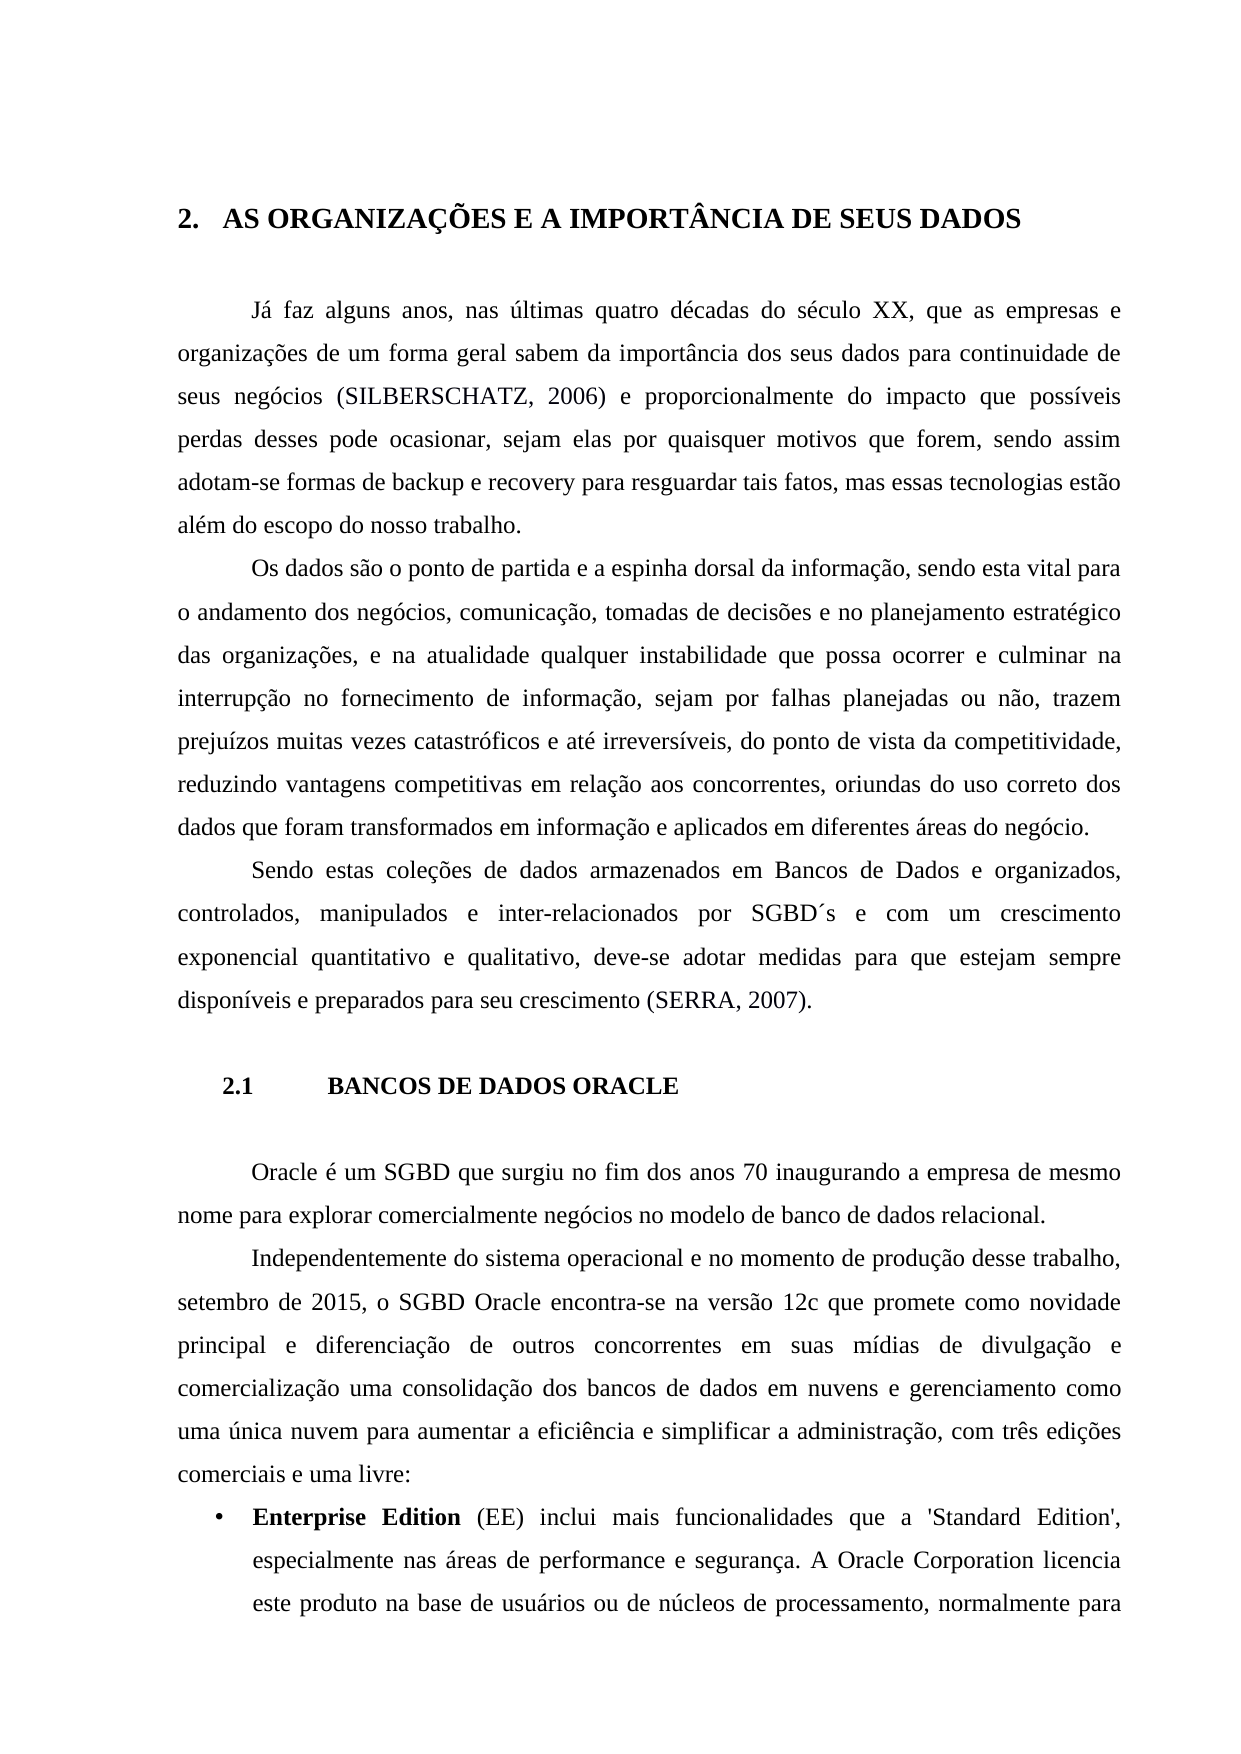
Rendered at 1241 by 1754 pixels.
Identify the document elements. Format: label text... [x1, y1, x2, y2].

text Oracle é um SGBD que surgiu no fim dos anos 70 inaugurando a empresa de mesmo nome para explorar comercialmente negócios no modelo de banco de dados relacional. [177, 1157, 1122, 1229]
text Já faz alguns anos, nas últimas quatro décadas do século XX, que as empresas e organizações de um forma geral sabem da importância dos seus dados para continuidade de seus negócios (SILBERSCHATZ, 2006) e proporcionalmente do impacto que possíveis perdas desses pode ocasionar, sejam elas por quaisquer motivos que forem, sendo assim adotam-se formas de backup e recovery para resguardar tais fatos, mas essas tecnologias estão além do escopo do nosso trabalho. [177, 295, 1122, 539]
list Enterprise Edition (EE) inclui mais funcionalidades que a 'Standard Edition', especialmente nas áreas de performance e segurança. A Oracle Corporation licencia este produto na base de usuários ou de núcleos de processamento, normalmente para [215, 1502, 1122, 1617]
subtitle AS ORGANIZAÇÕES E A IMPORTÂNCIA DE SEUS DADOS [177, 201, 1122, 235]
subtitle BANCOS DE DADOS ORACLE [222, 1071, 1122, 1100]
text Independentemente do sistema operacional e no momento de produção desse trabalho, setembro de 2015, o SGBD Oracle encontra-se na versão 12c que promete como novidade principal e diferenciação de outros concorrentes em suas mídias de divulgação e comercialização uma consolidação dos bancos de dados em nuvens e gerenciamento como uma única nuvem para aumentar a eficiência e simplificar a administração, com três edições comerciais e uma livre: [177, 1243, 1122, 1488]
text Os dados são o ponto de partida e a espinha dorsal da informação, sendo esta vital para o andamento dos negócios, comunicação, tomadas de decisões e no planejamento estratégico das organizações, e na atualidade qualquer instabilidade que possa ocorrer e culminar na interrupção no fornecimento de informação, sejam por falhas planejadas ou não, trazem prejuízos muitas vezes catastróficos e até irreversíveis, do ponto de vista da competitividade, reduzindo vantagens competitivas em relação aos concorrentes, oriundas do uso correto dos dados que foram transformados em informação e aplicados em diferentes áreas do negócio. [177, 553, 1122, 841]
text Sendo estas coleções de dados armazenados em Bancos de Dados e organizados, controlados, manipulados e inter-relacionados por SGBD´s e com um crescimento exponencial quantitativo e qualitativo, deve-se adotar medidas para que estejam sempre disponíveis e preparados para seu crescimento (SERRA, 2007). [177, 855, 1122, 1013]
